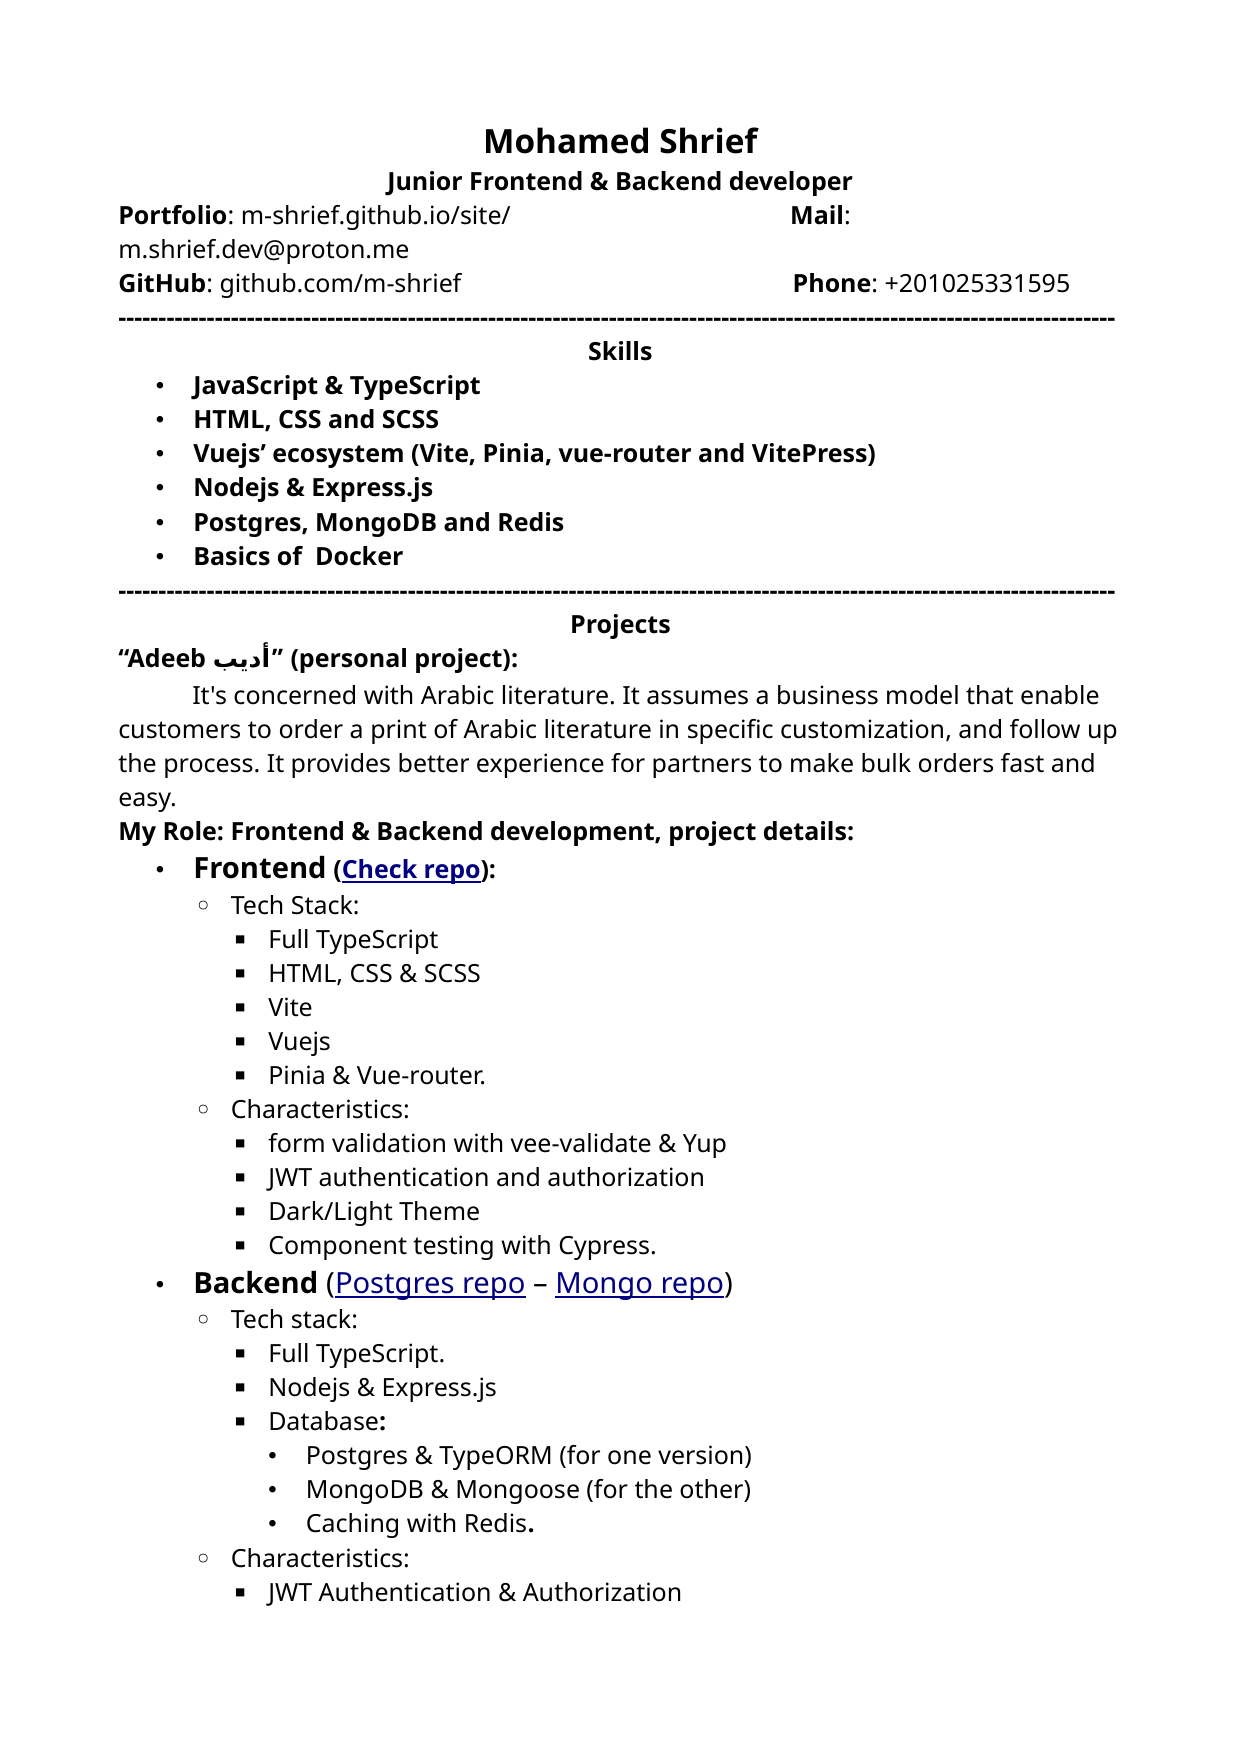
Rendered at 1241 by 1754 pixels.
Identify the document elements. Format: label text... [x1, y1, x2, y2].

text Portfolio: m-shrief.github.io/site/ Mail: m.shrief.dev@proton.me [118, 198, 1122, 266]
list JWT authentication and authorization [231, 1160, 1122, 1194]
text “Adeeb أديب” (personal project): [118, 640, 1122, 677]
text My Role: Frontend & Backend development, project details: [118, 814, 1122, 848]
text GitHub: github.com/m-shrief Phone: +201025331595 [118, 266, 1122, 300]
list JavaScript & TypeScript [156, 368, 1122, 402]
list HTML, CSS and SCSS [156, 402, 1122, 436]
list Database: [231, 1404, 1122, 1438]
text ---------------------------------------------------------------------------------------------------------------------------- [118, 572, 1122, 606]
text Mohamed Shrief [118, 118, 1122, 163]
text ---------------------------------------------------------------------------------------------------------------------------- [118, 300, 1122, 334]
text It's concerned with Arabic literature. It assumes a business model that enable customers to order a print of Arabic literature in specific customization, and follow up the process. It provides better experience for partners to make bulk orders fast and easy. [118, 677, 1122, 814]
list Backend (Postgres repo – Mongo repo) [156, 1262, 1122, 1302]
text Junior Frontend & Backend developer [118, 163, 1122, 198]
list Vite [231, 989, 1122, 1024]
list Vuejs [231, 1024, 1122, 1058]
list Full TypeScript. [231, 1336, 1122, 1370]
list Dark/Light Theme [231, 1194, 1122, 1228]
list Vuejs’ ecosystem (Vite, Pinia, vue-router and VitePress) [156, 436, 1122, 470]
list Frontend (Check repo): [156, 848, 1122, 887]
list form validation with vee-validate & Yup [231, 1126, 1122, 1160]
list Basics of Docker [156, 538, 1122, 572]
text Skills [118, 334, 1122, 368]
list Component testing with Cypress. [231, 1228, 1122, 1262]
list Nodejs & Express.js [231, 1370, 1122, 1404]
list Full TypeScript [231, 921, 1122, 956]
text Projects [118, 606, 1122, 640]
list Tech stack: [193, 1302, 1122, 1336]
list Characteristics: [193, 1092, 1122, 1126]
list Nodejs & Express.js [156, 470, 1122, 504]
list Pinia & Vue-router. [231, 1058, 1122, 1092]
list Caching with Redis. [268, 1506, 1122, 1540]
list Characteristics: [193, 1540, 1122, 1574]
list Postgres, MongoDB and Redis [156, 504, 1122, 538]
list HTML, CSS & SCSS [231, 956, 1122, 989]
list MongoDB & Mongoose (for the other) [268, 1472, 1122, 1506]
list JWT Authentication & Authorization [231, 1574, 1122, 1608]
list Postgres & TypeORM (for one version) [268, 1438, 1122, 1472]
list Tech Stack: [193, 887, 1122, 921]
